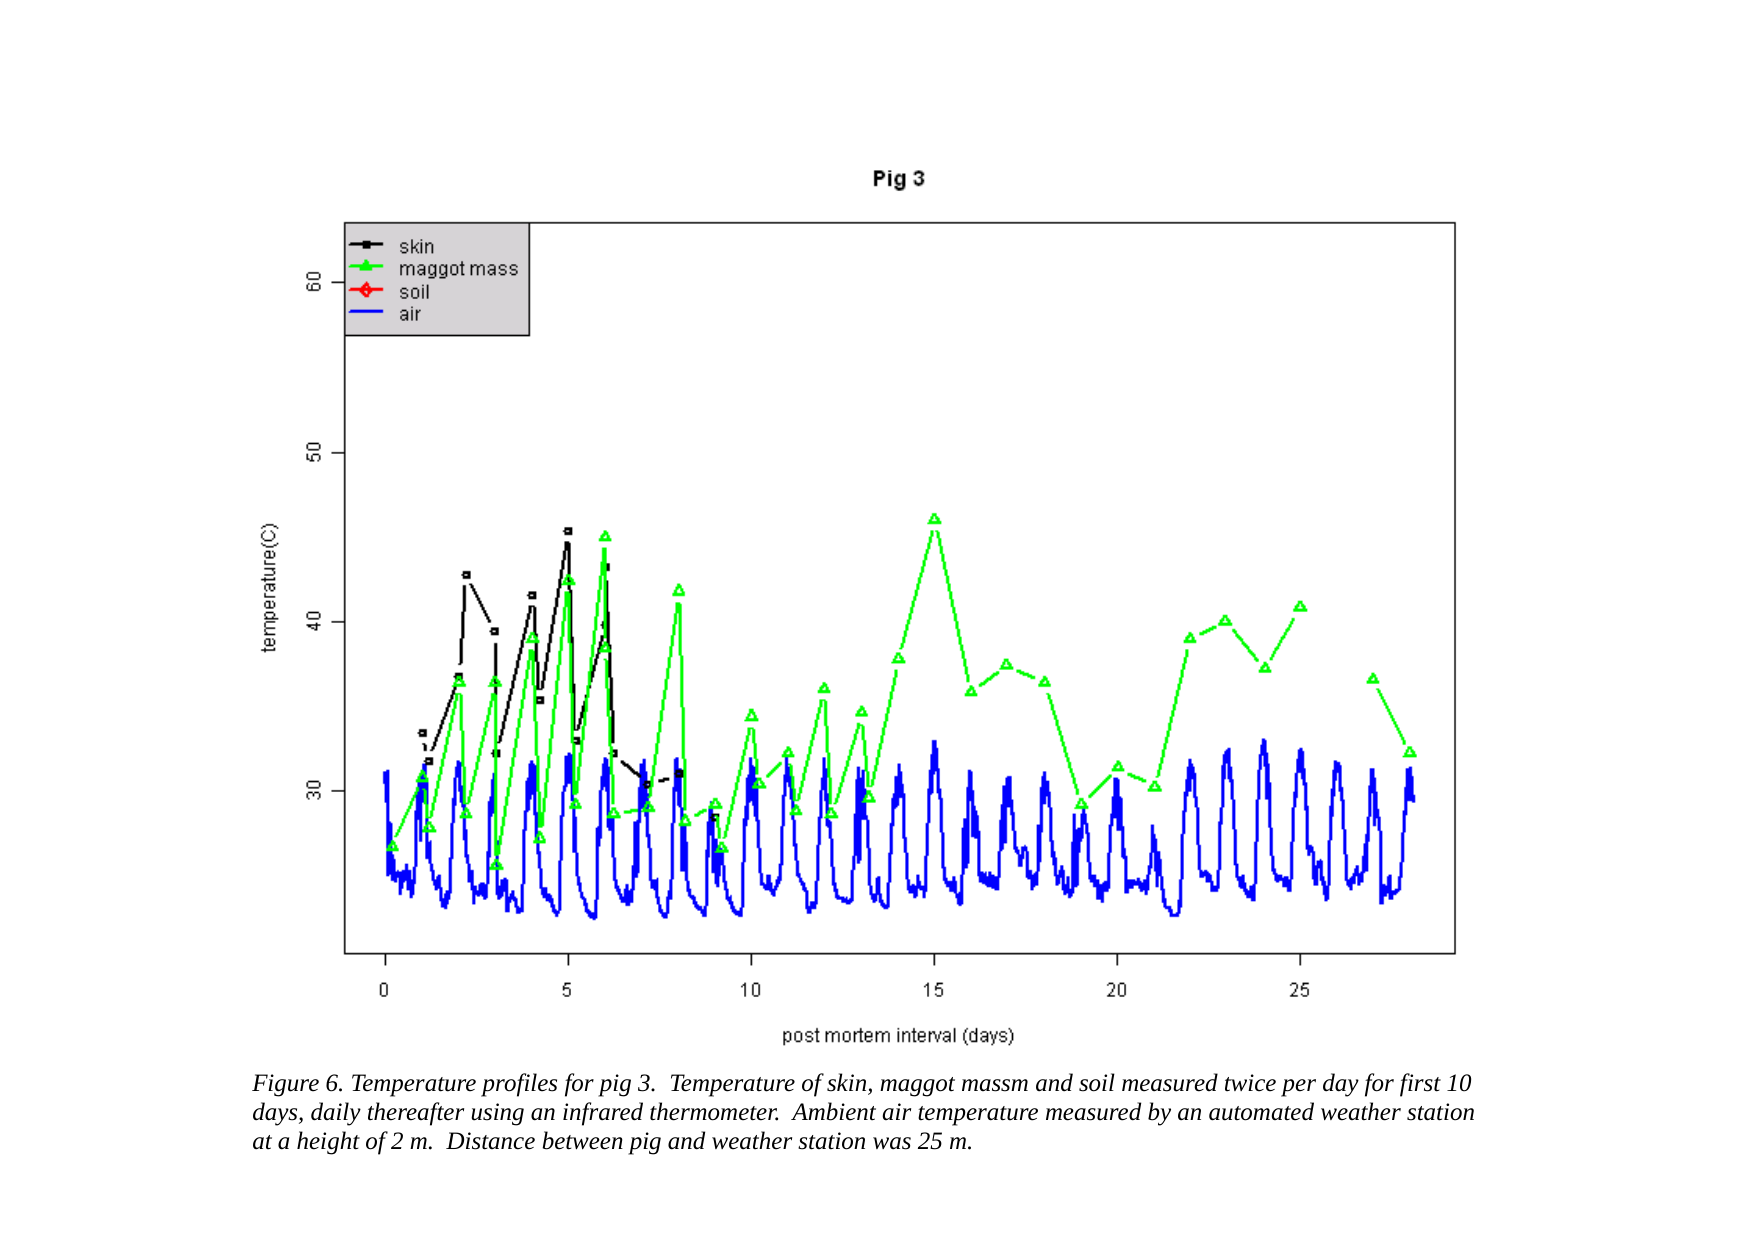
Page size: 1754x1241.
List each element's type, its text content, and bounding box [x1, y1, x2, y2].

text Figure 6. Temperature profiles for pig 3. Temperature of skin, maggot massm and soil measured twice per day for first 10 days, daily thereafter using an infrared thermometer. Ambient air temperature measured by an automated weather station at a height of 2 m. Distance between pig and weather station was 25 m. [252, 1069, 1502, 1154]
picture [252, 130, 1503, 1069]
